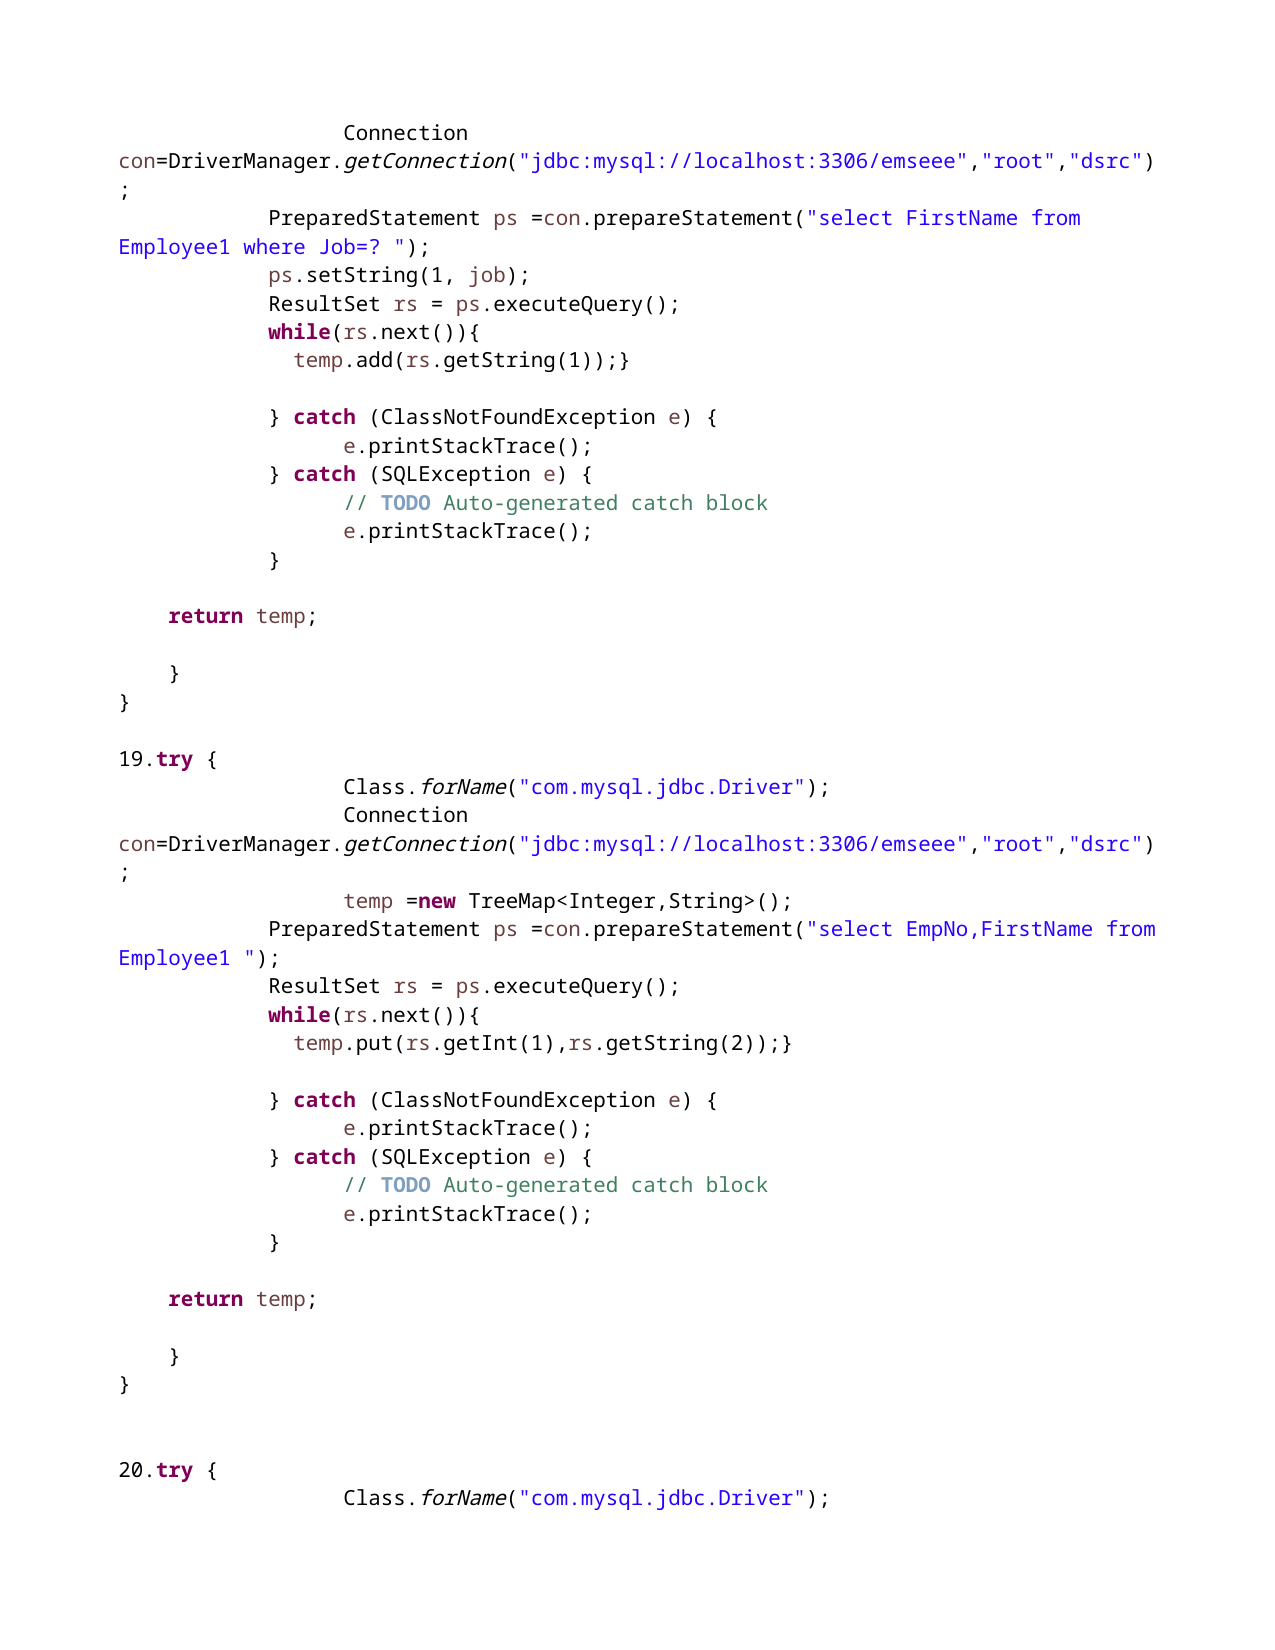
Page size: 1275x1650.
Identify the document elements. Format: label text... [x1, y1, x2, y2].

text ps.setString(1, job); [118, 260, 1157, 289]
text e.printStackTrace(); [118, 516, 1157, 545]
text } [118, 1341, 1157, 1369]
text } [118, 687, 1157, 715]
text ResultSet rs = ps.executeQuery(); [118, 971, 1157, 1000]
text temp.add(rs.getString(1));} [118, 346, 1157, 374]
text e.printStackTrace(); [118, 431, 1157, 459]
text } catch (SQLException e) { [118, 1142, 1157, 1170]
text Connection con=DriverManager.getConnection("jdbc:mysql://localhost:3306/emseee","root","dsrc"); [118, 801, 1157, 886]
text } [118, 545, 1157, 573]
text return temp; [118, 1284, 1157, 1312]
text Class.forName("com.mysql.jdbc.Driver"); [118, 772, 1157, 801]
text ResultSet rs = ps.executeQuery(); [118, 289, 1157, 317]
text } [118, 1369, 1157, 1398]
text e.printStackTrace(); [118, 1199, 1157, 1227]
text 19.try { [118, 744, 1157, 772]
text while(rs.next()){ [118, 317, 1157, 346]
text temp =new TreeMap<Integer,String>(); [118, 886, 1157, 914]
text // TODO Auto-generated catch block [118, 488, 1157, 516]
text return temp; [118, 602, 1157, 630]
text temp.put(rs.getInt(1),rs.getString(2));} [118, 1028, 1157, 1057]
text Class.forName("com.mysql.jdbc.Driver"); [118, 1483, 1157, 1512]
text } catch (ClassNotFoundException e) { [118, 402, 1157, 431]
text Connection con=DriverManager.getConnection("jdbc:mysql://localhost:3306/emseee","root","dsrc"); [118, 118, 1157, 203]
text } catch (ClassNotFoundException e) { [118, 1085, 1157, 1113]
text // TODO Auto-generated catch block [118, 1170, 1157, 1199]
text 20.try { [118, 1455, 1157, 1483]
text while(rs.next()){ [118, 1000, 1157, 1028]
text } [118, 1227, 1157, 1256]
text } [118, 658, 1157, 687]
text PreparedStatement ps =con.prepareStatement("select FirstName from Employee1 where Job=? "); [118, 203, 1157, 260]
text PreparedStatement ps =con.prepareStatement("select EmpNo,FirstName from Employee1 "); [118, 914, 1157, 971]
text } catch (SQLException e) { [118, 459, 1157, 488]
text e.printStackTrace(); [118, 1113, 1157, 1142]
